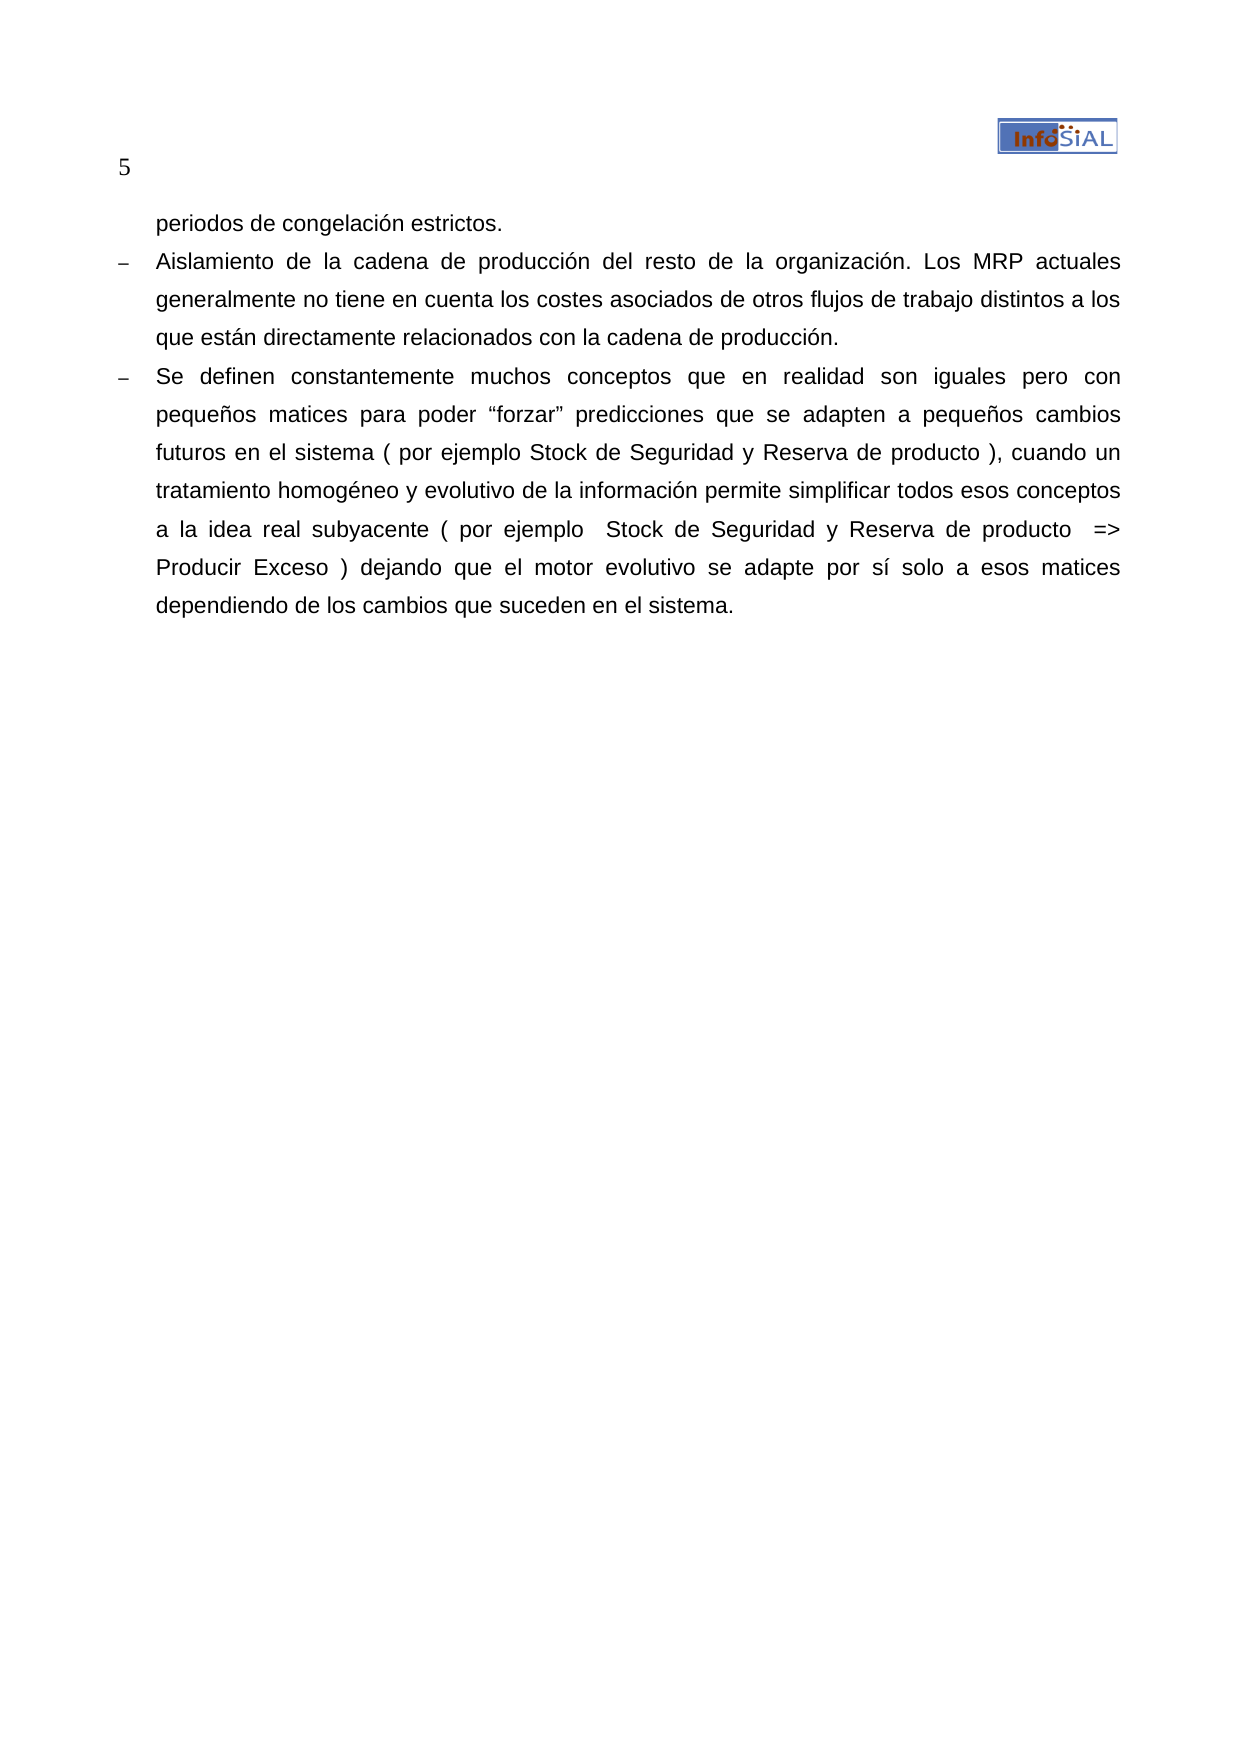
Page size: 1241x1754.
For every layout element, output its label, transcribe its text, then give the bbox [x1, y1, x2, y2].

list Aislamiento de la cadena de producción del resto de la organización. Los MRP actuales generalmente no tiene en cuenta los costes asociados de otros flujos de trabajo distintos a los que están directamente relacionados con la cadena de producción. [118, 249, 1122, 351]
list Se definen constantemente muchos conceptos que en realidad son iguales pero con pequeños matices para poder “forzar” predicciones que se adapten a pequeños cambios futuros en el sistema ( por ejemplo Stock de Seguridad y Reserva de producto ), cuando un tratamiento homogéneo y evolutivo de la información permite simplificar todos esos conceptos a la idea real subyacente ( por ejemplo Stock de Seguridad y Reserva de producto => Producir Exceso ) dejando que el motor evolutivo se adapte por sí solo a esos matices dependiendo de los cambios que suceden en el sistema. [118, 363, 1122, 618]
picture [997, 118, 1118, 154]
list periodos de congelación estrictos. [118, 210, 1122, 236]
